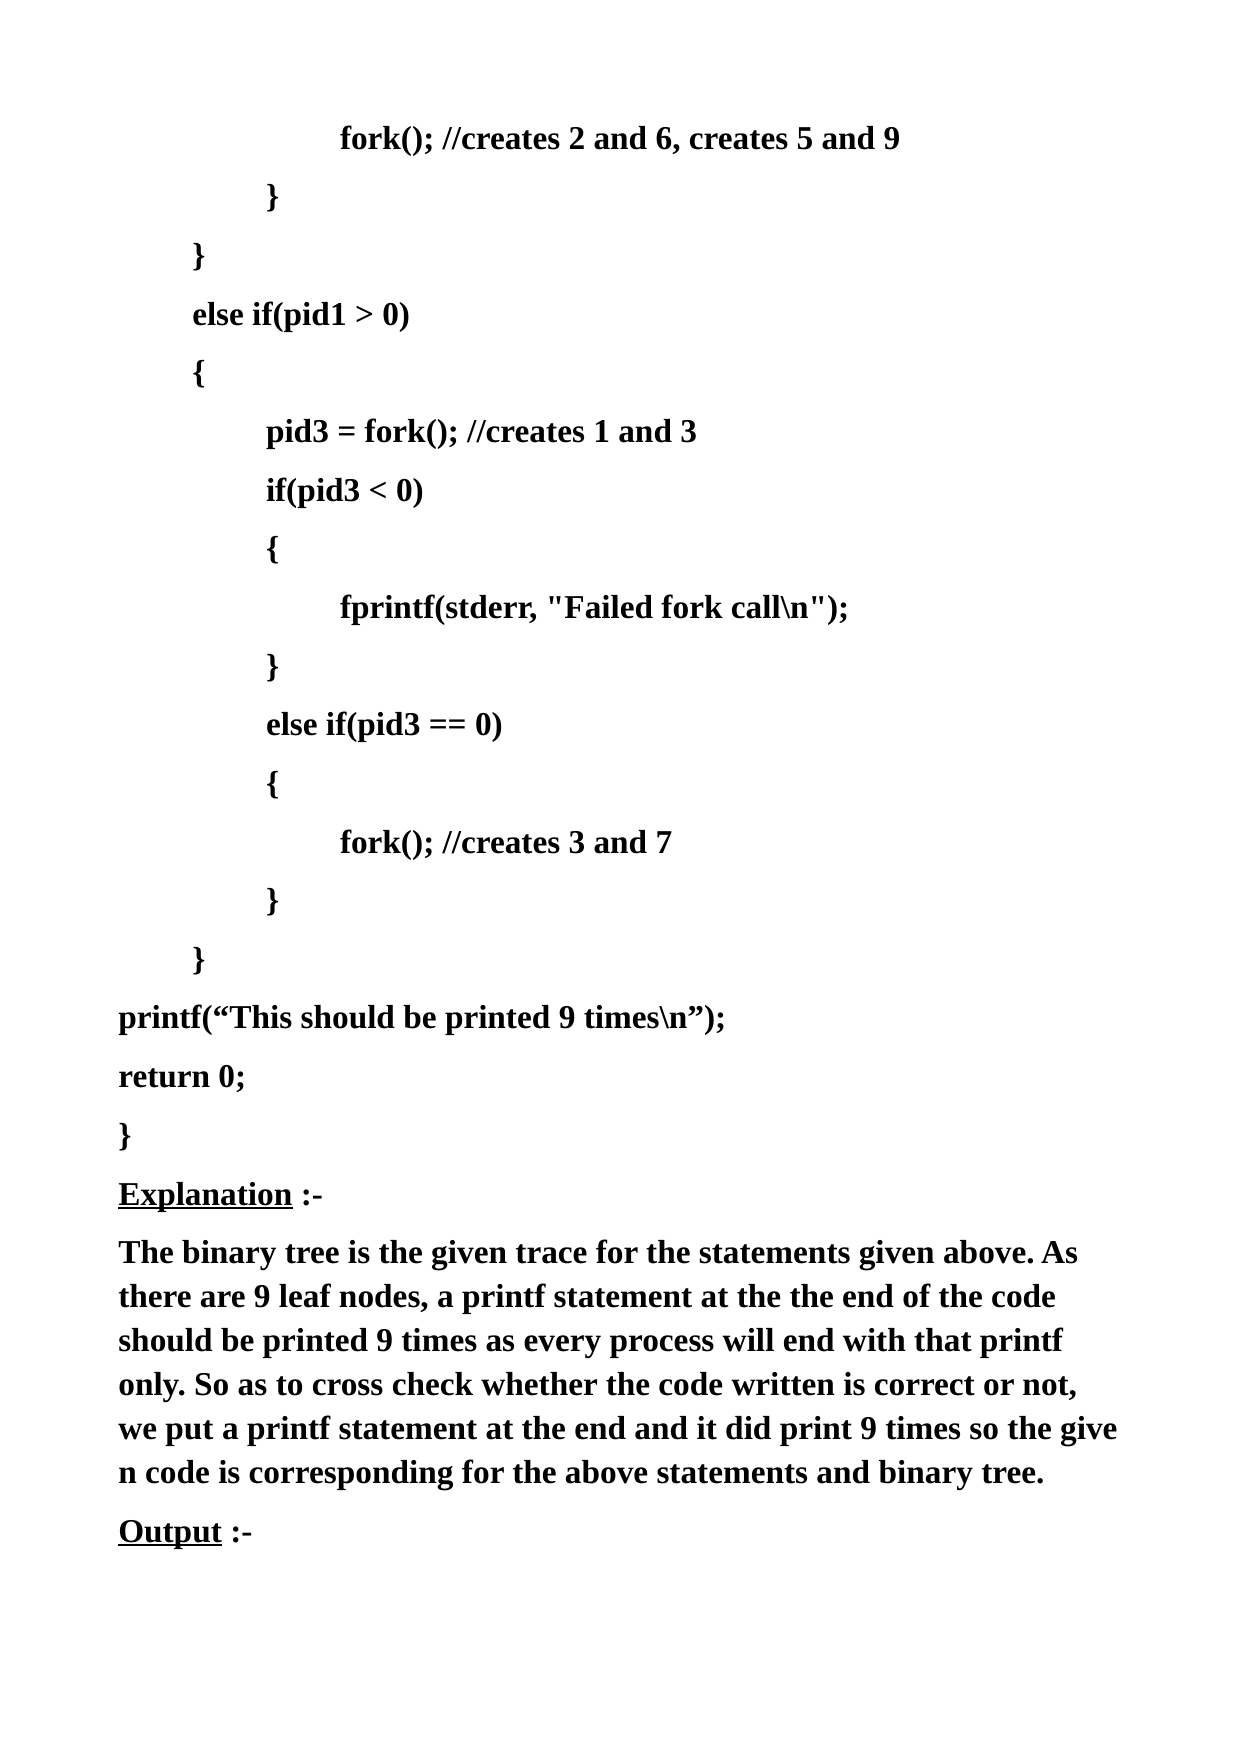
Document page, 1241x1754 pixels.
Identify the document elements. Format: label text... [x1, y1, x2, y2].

text Explanation :- [118, 1174, 1122, 1212]
text else if(pid3 == 0) [118, 704, 1122, 743]
text printf(“This should be printed 9 times\n”); [118, 998, 1122, 1036]
text fprintf(stderr, "Failed fork call\n"); [118, 587, 1122, 626]
text } [118, 1115, 1122, 1153]
text { [118, 529, 1122, 567]
text pid3 = fork(); //creates 1 and 3 [118, 411, 1122, 450]
text } [118, 177, 1122, 215]
text return 0; [118, 1056, 1122, 1095]
text if(pid3 < 0) [118, 470, 1122, 508]
text { [118, 763, 1122, 802]
text else if(pid1 > 0) [118, 294, 1122, 332]
text } [118, 235, 1122, 274]
text Output :- [118, 1511, 1122, 1550]
text fork(); //creates 2 and 6, creates 5 and 9 [118, 118, 1122, 156]
text fork(); //creates 3 and 7 [118, 822, 1122, 860]
text The binary tree is the given trace for the statements given above. As there are 9 leaf nodes, a printf statement at the the end of the code should be printed 9 times as every process will end with that printf only. So as to cross check whether the code written is correct or not, we put a printf statement at the end and it did print 9 times so the give n code is corresponding for the above statements and binary tree. [118, 1232, 1122, 1491]
text { [118, 353, 1122, 391]
text } [118, 646, 1122, 684]
text } [118, 939, 1122, 977]
text } [118, 881, 1122, 919]
